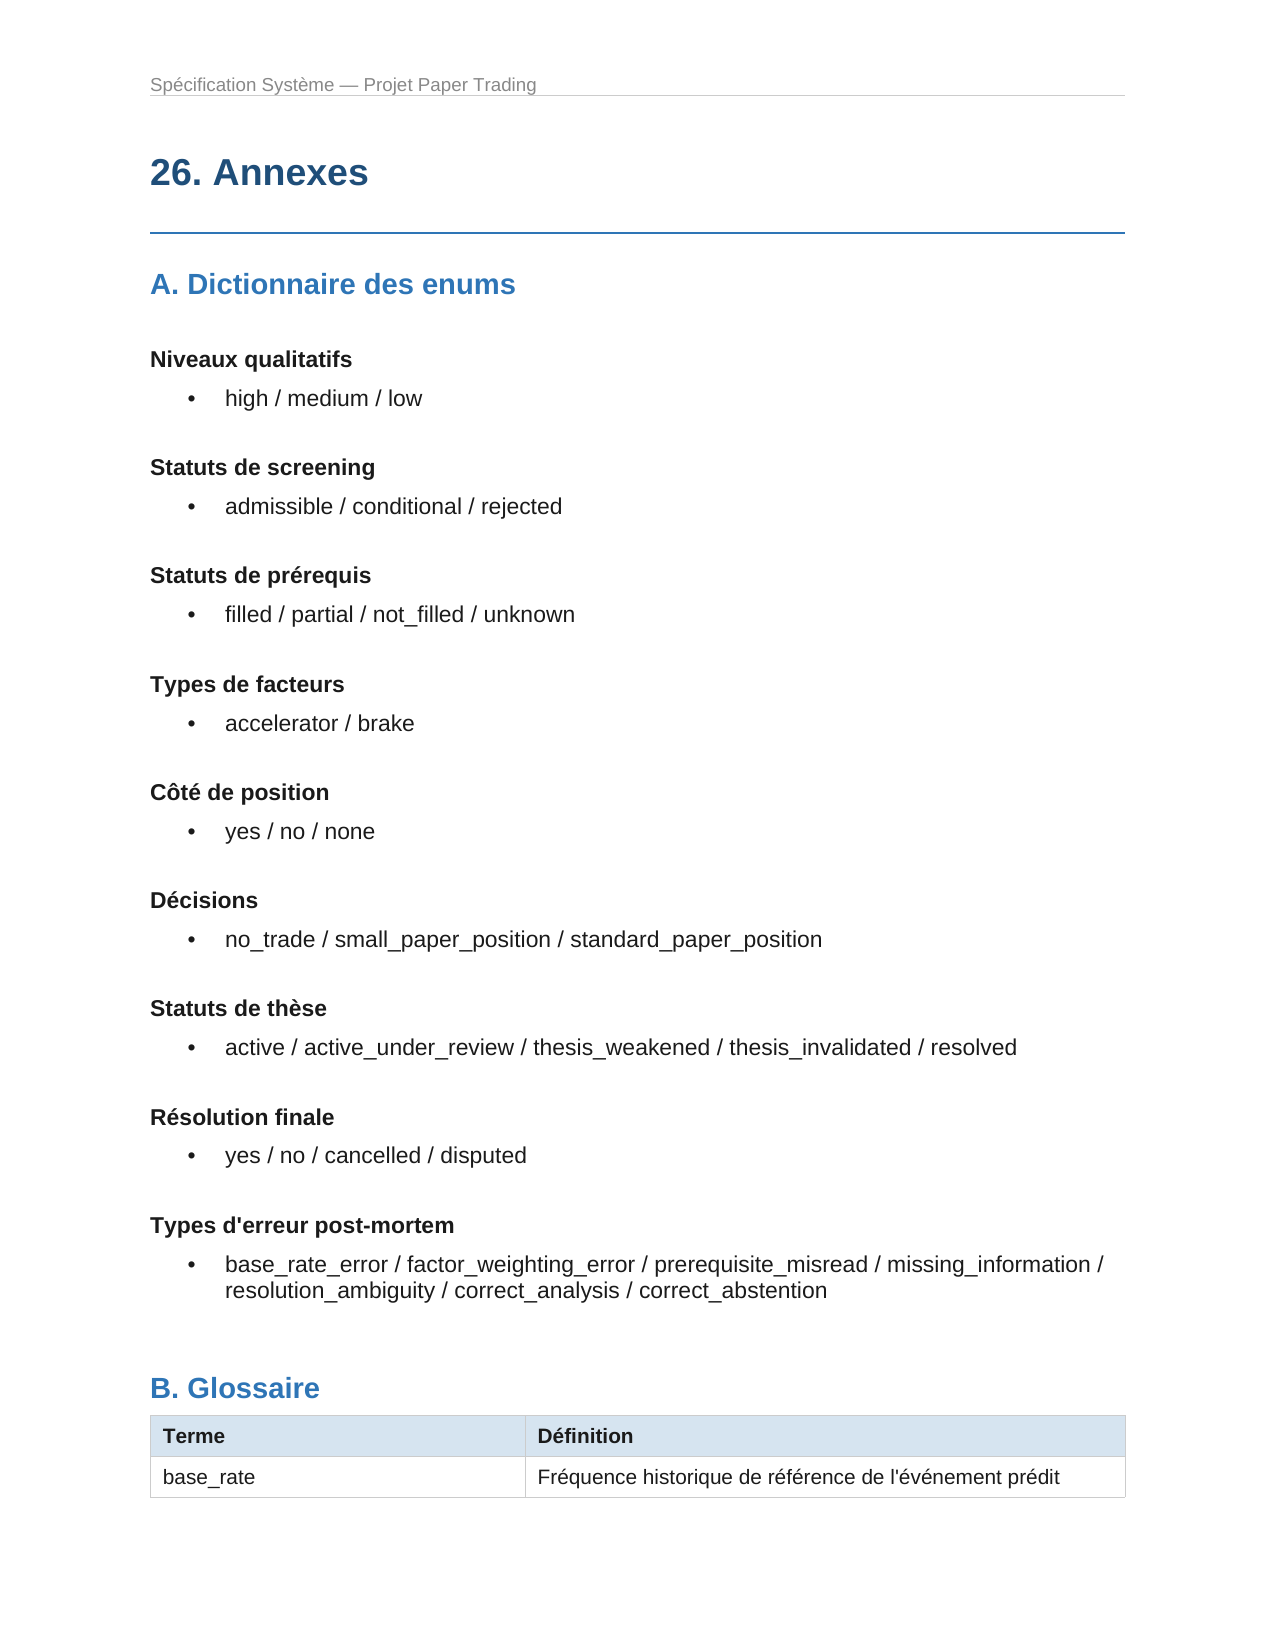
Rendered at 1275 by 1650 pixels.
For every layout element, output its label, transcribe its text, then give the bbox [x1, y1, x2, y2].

subtitle A. Dictionnaire des enums [150, 267, 1125, 301]
table_cell base_rate [151, 1457, 525, 1497]
text Résolution finale [150, 1104, 1125, 1130]
table_header Définition [526, 1416, 1125, 1456]
text Types de facteurs [150, 671, 1125, 697]
list base_rate_error / factor_weighting_error / prerequisite_misread / missing_information / resolution_ambiguity / correct_analysis / correct_abstention [187, 1251, 1125, 1303]
list no_trade / small_paper_position / standard_paper_position [187, 926, 1125, 952]
list admissible / conditional / rejected [187, 493, 1125, 519]
text Niveaux qualitatifs [150, 346, 1125, 372]
list high / medium / low [187, 385, 1125, 411]
text Statuts de thèse [150, 995, 1125, 1022]
text Statuts de prérequis [150, 562, 1125, 589]
table_cell Fréquence historique de référence de l'événement prédit [526, 1457, 1125, 1497]
text Types d'erreur post-mortem [150, 1212, 1125, 1238]
list accelerator / brake [187, 709, 1125, 736]
list active / active_under_review / thesis_weakened / thesis_invalidated / resolved [187, 1034, 1125, 1061]
subtitle 26. Annexes [150, 150, 1125, 193]
subtitle B. Glossaire [150, 1371, 1125, 1405]
list yes / no / none [187, 818, 1125, 844]
list filled / partial / not_filled / unknown [187, 601, 1125, 628]
text Statuts de screening [150, 454, 1125, 481]
list yes / no / cancelled / disputed [187, 1142, 1125, 1169]
text Côté de position [150, 779, 1125, 805]
table_header Terme [151, 1416, 525, 1456]
text Décisions [150, 887, 1125, 913]
